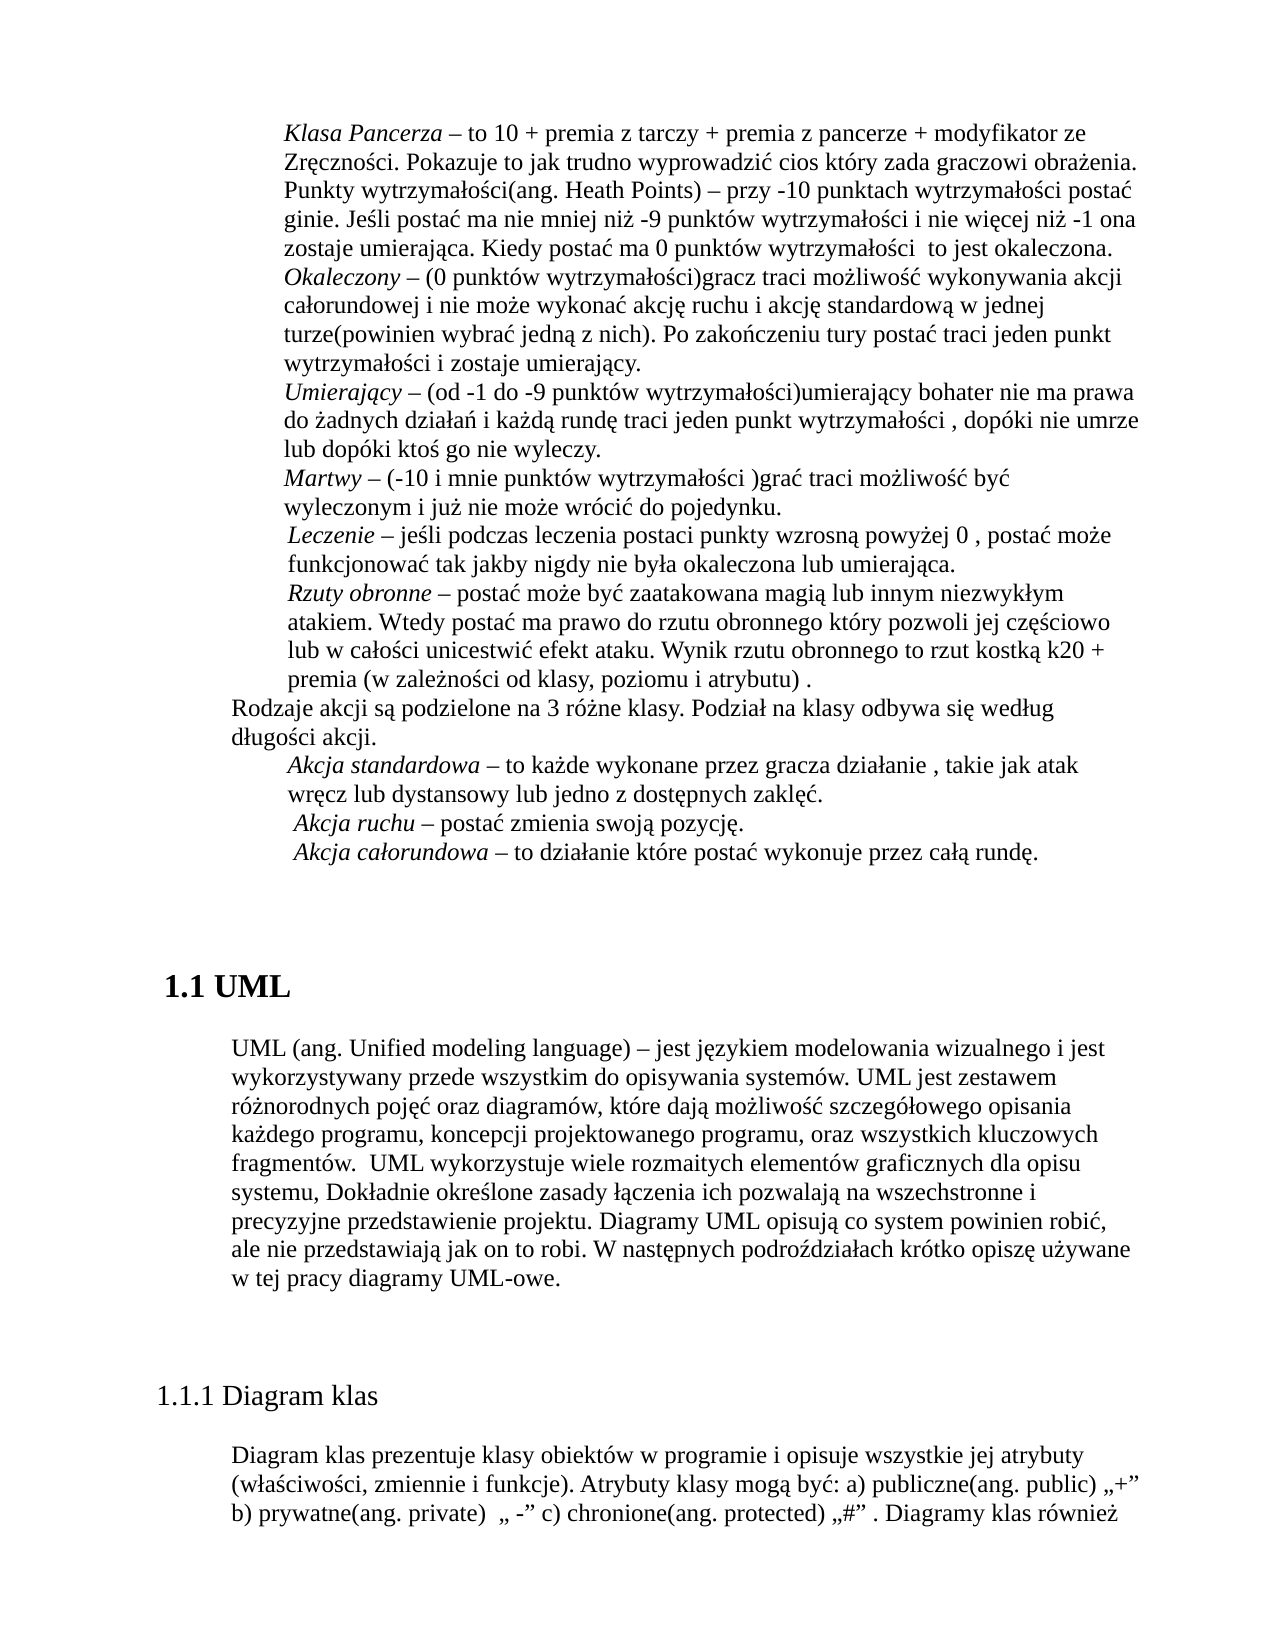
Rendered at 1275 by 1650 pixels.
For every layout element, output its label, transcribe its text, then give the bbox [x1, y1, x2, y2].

text Punkty wytrzymałości(ang. Heath Points) – przy -10 punktach wytrzymałości postać ginie. Jeśli postać ma nie mniej niż -9 punktów wytrzymałości i nie więcej niż -1 ona zostaje umierająca. Kiedy postać ma 0 punktów wytrzymałości to jest okaleczona. [284, 176, 1140, 262]
text Martwy – (-10 i mnie punktów wytrzymałości )grać traci możliwość być wyleczonym i już nie może wrócić do pojedynku. [231, 463, 1140, 521]
text Okaleczony – (0 punktów wytrzymałości)gracz traci możliwość wykonywania akcji całorundowej i nie może wykonać akcję ruchu i akcję standardową w jednej turze(powinien wybrać jedną z nich). Po zakończeniu tury postać traci jeden punkt wytrzymałości i zostaje umierający. [284, 262, 1140, 377]
text Klasa Pancerza – to 10 + premia z tarczy + premia z pancerze + modyfikator ze Zręczności. Pokazuje to jak trudno wyprowadzić cios który zada graczowi obrażenia. [284, 118, 1140, 176]
text Leczenie – jeśli podczas leczenia postaci punkty wzrosną powyżej 0 , postać może funkcjonować tak jakby nigdy nie była okaleczona lub umierająca. [287, 521, 1140, 578]
text 1.1.1 Diagram klas [156, 1378, 1140, 1412]
text Umierający – (od -1 do -9 punktów wytrzymałości)umierający bohater nie ma prawa do żadnych działań i każdą rundę traci jeden punkt wytrzymałości , dopóki nie umrze lub dopóki ktoś go nie wyleczy. [284, 377, 1140, 463]
text Akcja ruchu – postać zmienia swoją pozycję. Akcja całorundowa – to działanie które postać wykonuje przez całą rundę. [287, 808, 1140, 866]
list UML (ang. Unified modeling language) – jest językiem modelowania wizualnego i jest wykorzystywany przede wszystkim do opisywania systemów. UML jest zestawem różnorodnych pojęć oraz diagramów, które dają możliwość szczegółowego opisania każdego programu, koncepcji projektowanego programu, oraz wszystkich kluczowych fragmentów. UML wykorzystuje wiele rozmaitych elementów graficznych dla opisu systemu, Dokładnie określone zasady łączenia ich pozwalają na wszechstronne i precyzyjne przedstawienie projektu. Diagramy UML opisują co system powinien robić, ale nie przedstawiają jak on to robi. W następnych podroździałach krótko opiszę używane w tej pracy diagramy UML-owe. [194, 1033, 1140, 1292]
text 1.1 UML [156, 966, 1140, 1004]
text Rzuty obronne – postać może być zaatakowana magią lub innym niezwykłym atakiem. Wtedy postać ma prawo do rzutu obronnego który pozwoli jej częściowo lub w całości unicestwić efekt ataku. Wynik rzutu obronnego to rzut kostką k20 + premia (w zależności od klasy, poziomu i atrybutu) . [287, 578, 1140, 693]
text Rodzaje akcji są podzielone na 3 różne klasy. Podział na klasy odbywa się według długości akcji. [231, 693, 1140, 751]
text Diagram klas prezentuje klasy obiektów w programie i opisuje wszystkie jej atrybuty (właściwości, zmiennie i funkcje). Atrybuty klasy mogą być: a) publiczne(ang. public) „+” b) prywatne(ang. private) „ -” c) chronione(ang. protected) „#” . Diagramy klas również [231, 1441, 1140, 1527]
text Akcja standardowa – to każde wykonane przez gracza działanie , takie jak atak wręcz lub dystansowy lub jedno z dostępnych zaklęć. [287, 751, 1140, 808]
